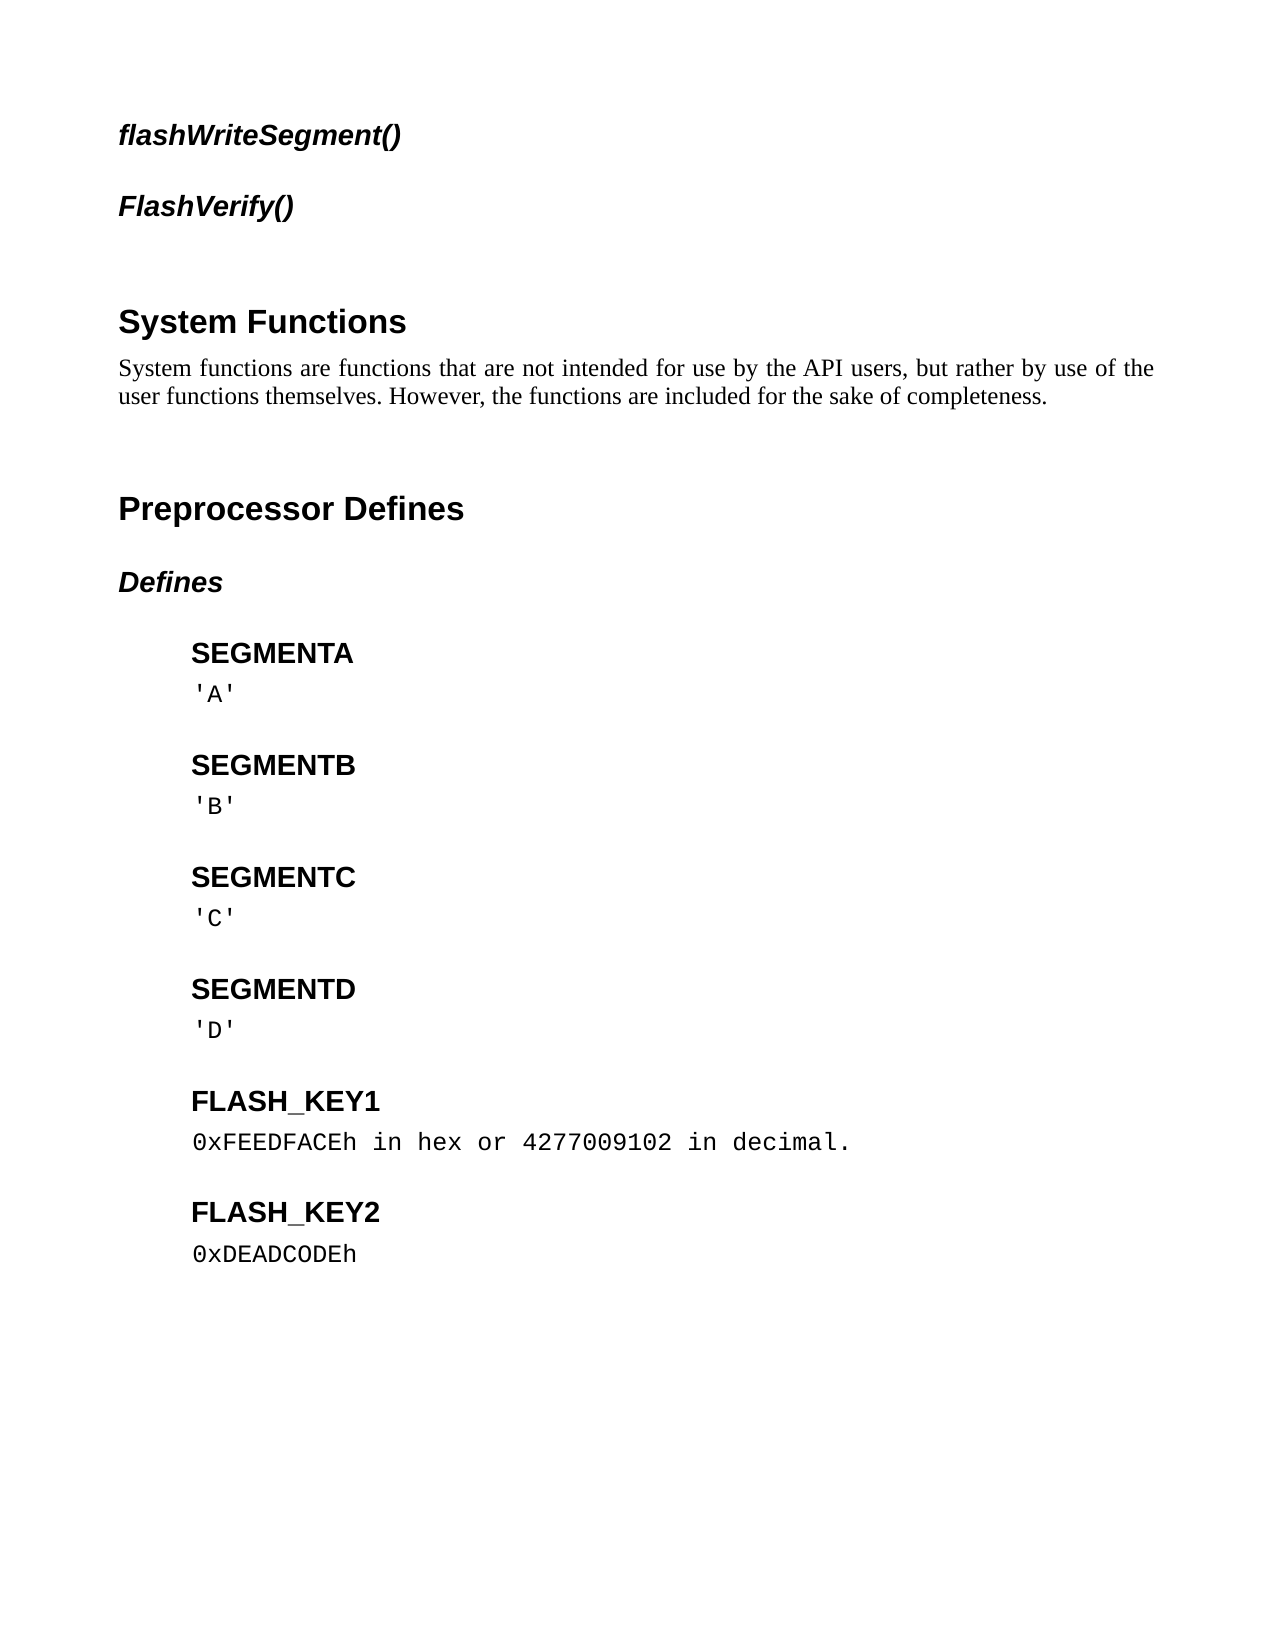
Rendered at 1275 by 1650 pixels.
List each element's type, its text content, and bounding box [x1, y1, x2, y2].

subtitle FLASH_KEY2 [191, 1195, 1157, 1229]
text 'B' [192, 794, 1157, 822]
subtitle System Functions [118, 301, 1157, 340]
text 'A' [118, 682, 1157, 710]
subtitle Defines [118, 565, 1157, 598]
text System functions are functions that are not intended for use by the API users, but rather by use of the user functions themselves. However, the functions are included for the sake of completeness. [118, 353, 1157, 410]
subtitle SEGMENTD [191, 972, 1157, 1005]
text 'D' [192, 1018, 1157, 1046]
subtitle flashWriteSegment() [118, 118, 1157, 152]
subtitle SEGMENTA [191, 636, 1157, 669]
text 'C' [192, 906, 1157, 934]
text 0xDEADCODEh [192, 1241, 1157, 1270]
subtitle FlashVerify() [118, 189, 1157, 223]
subtitle SEGMENTB [191, 748, 1157, 781]
subtitle SEGMENTC [191, 860, 1157, 893]
text 0xFEEDFACEh in hex or 4277009102 in decimal. [192, 1129, 1157, 1158]
subtitle FLASH_KEY1 [191, 1083, 1157, 1117]
subtitle Preprocessor Defines [118, 489, 1157, 527]
